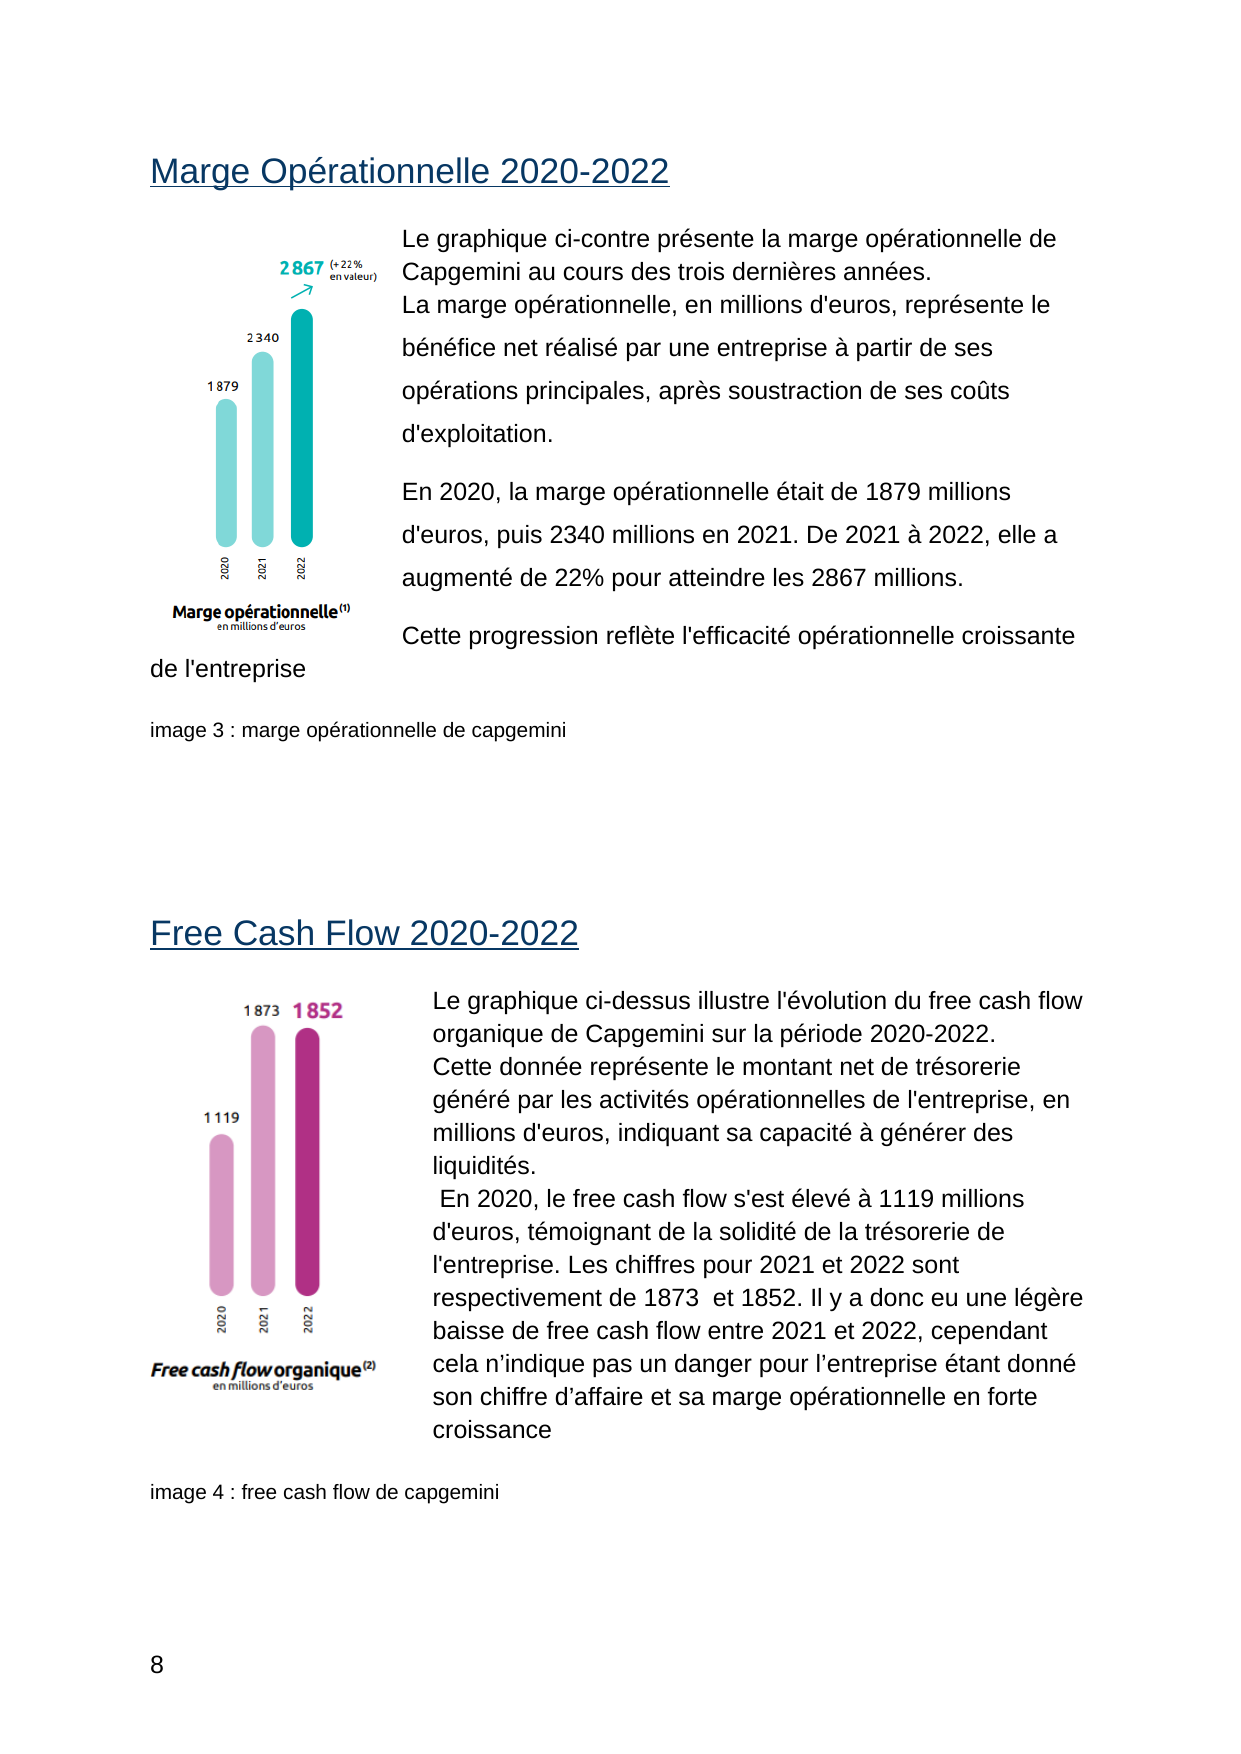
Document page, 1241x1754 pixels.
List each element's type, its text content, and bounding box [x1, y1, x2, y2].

subtitle image 3 : marge opérationnelle de capgemini [150, 718, 1090, 742]
subtitle Marge Opérationnelle 2020-2022 [150, 150, 1090, 191]
picture [139, 975, 414, 1402]
text Le graphique ci-contre présente la marge opérationnelle de Capgemini au cours des trois dernières années. [150, 224, 1090, 286]
text En 2020, la marge opérationnelle était de 1879 millions d'euros, puis 2340 millions en 2021. De 2021 à 2022, elle a augmenté de 22% pour atteindre les 2867 millions. [383, 477, 1090, 592]
picture [153, 242, 383, 634]
text En 2020, le free cash flow s'est élevé à 1119 millions d'euros, témoignant de la solidité de la trésorerie de l'entreprise. Les chiffres pour 2021 et 2022 sont respectivement de 1873 et 1852. Il y a donc eu une légère baisse de free cash flow entre 2021 et 2022, cependant cela n’indique pas un danger pour l’entreprise étant donné son chiffre d’affaire et sa marge opérationnelle en forte croissance [150, 1184, 1090, 1444]
subtitle Free Cash Flow 2020-2022 [150, 912, 1090, 953]
text Cette progression reflète l'efficacité opérationnelle croissante de l'entreprise [150, 621, 1090, 683]
text Le graphique ci-dessus illustre l'évolution du free cash flow organique de Capgemini sur la période 2020-2022. [414, 986, 1090, 1048]
text La marge opérationnelle, en millions d'euros, représente le bénéfice net réalisé par une entreprise à partir de ses opérations principales, après soustraction de ses coûts d'exploitation. [383, 290, 1090, 448]
text Cette donnée représente le montant net de trésorerie généré par les activités opérationnelles de l'entreprise, en millions d'euros, indiquant sa capacité à générer des liquidités. [414, 1052, 1090, 1180]
subtitle image 4 : free cash flow de capgemini [150, 1480, 1090, 1504]
